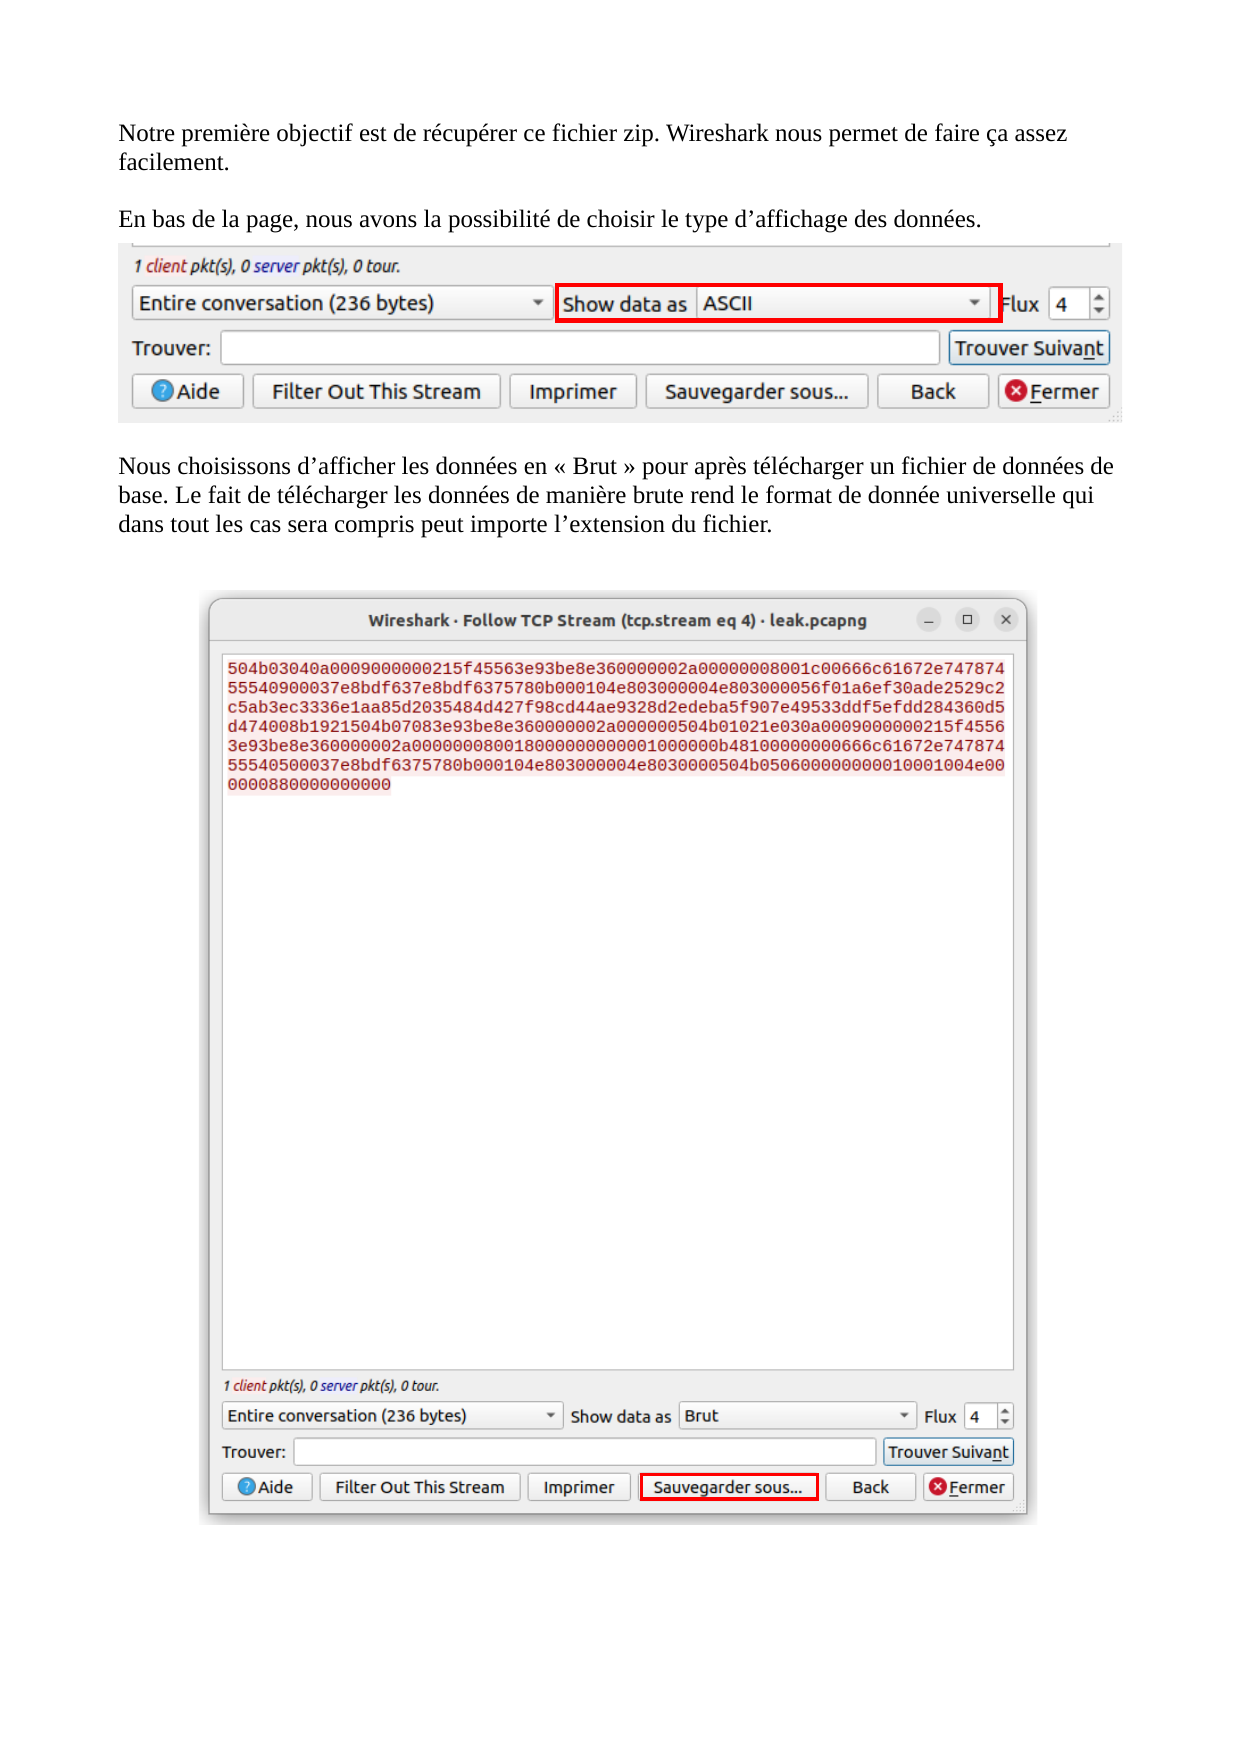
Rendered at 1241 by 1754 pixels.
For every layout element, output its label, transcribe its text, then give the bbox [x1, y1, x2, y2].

text En bas de la page, nous avons la possibilité de choisir le type d’affichage des données. [118, 204, 1122, 233]
text Notre première objectif est de récupérer ce fichier zip. Wireshark nous permet de faire ça assez facilement. [118, 118, 1122, 176]
picture [198, 590, 1038, 1525]
text Nous choisissons d’afficher les données en « Brut » pour après télécharger un fichier de données de base. Le fait de télécharger les données de manière brute rend le format de donnée universelle qui dans tout les cas sera compris peut importe l’extension du fichier. [118, 451, 1122, 537]
picture [118, 243, 1123, 423]
